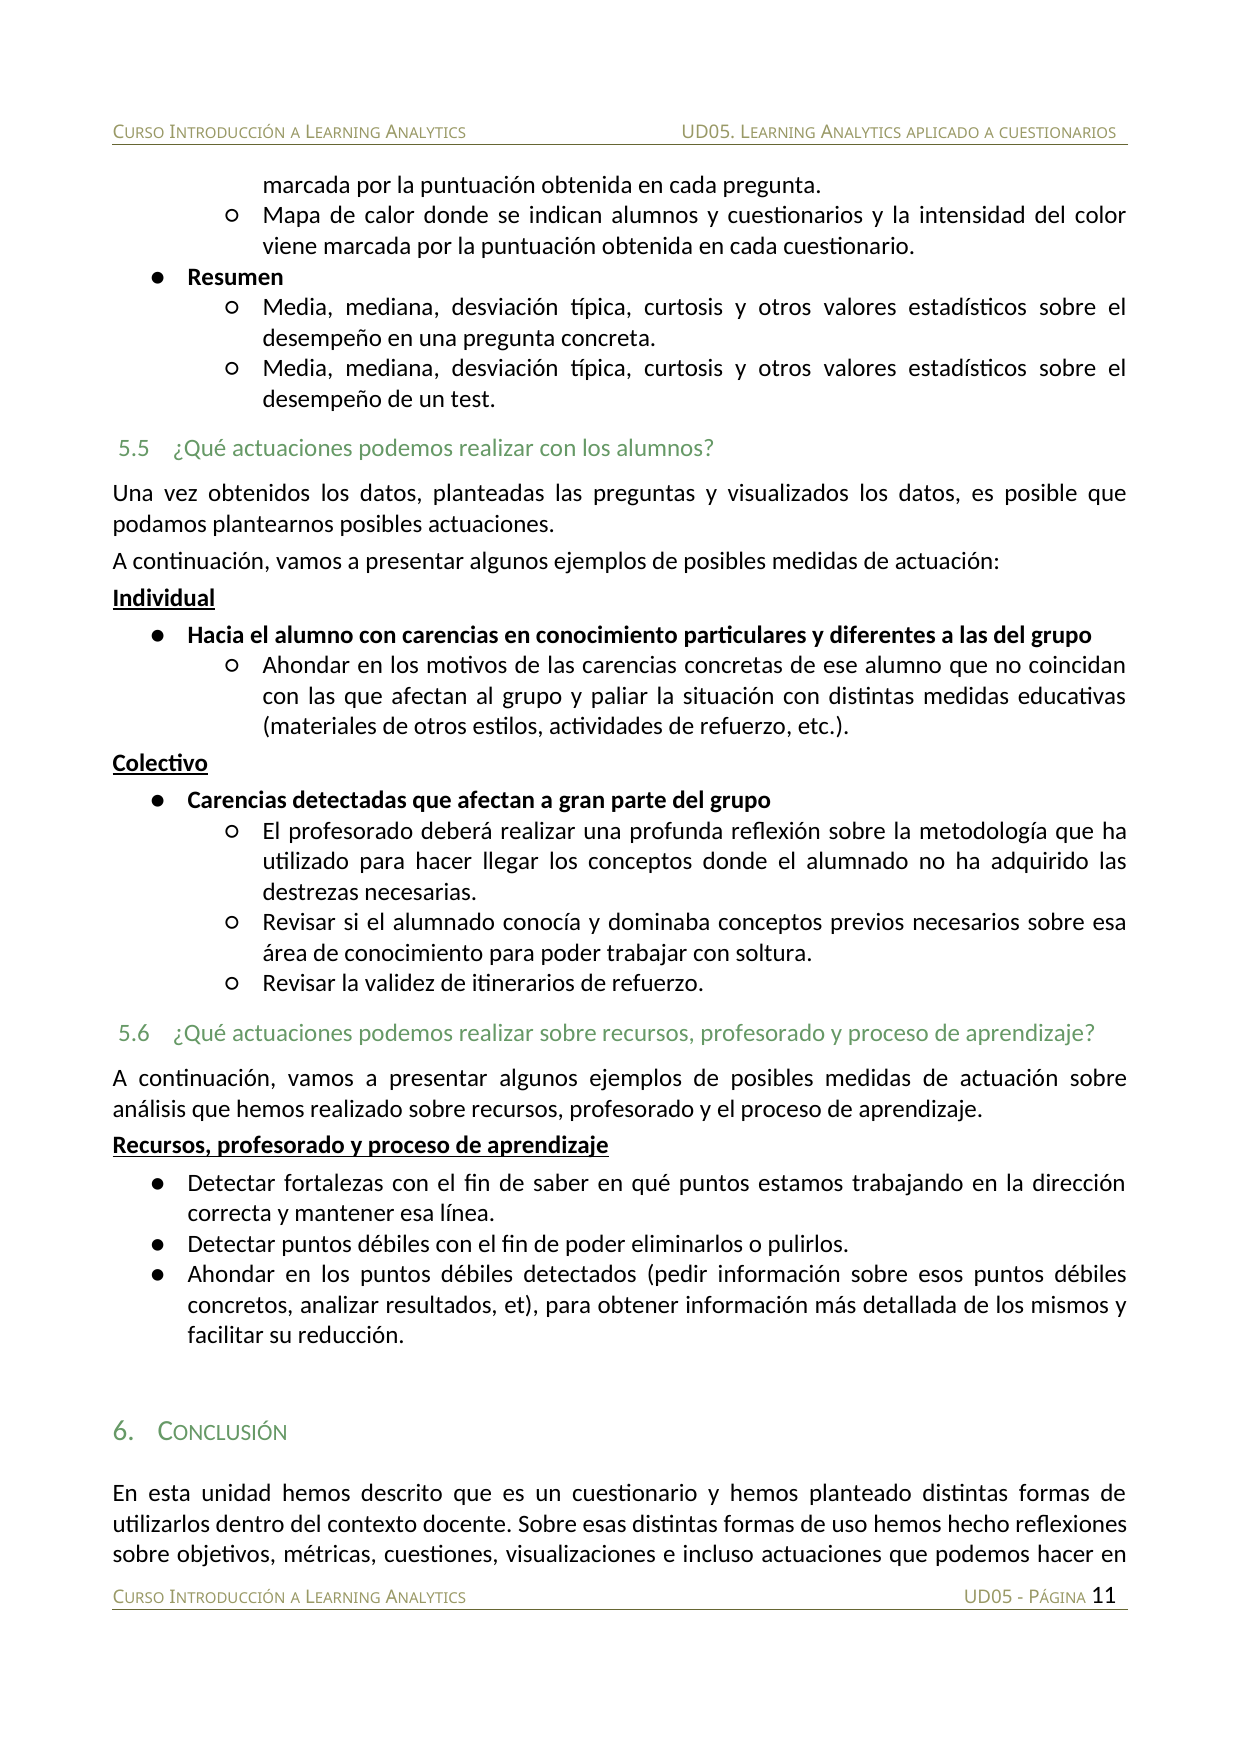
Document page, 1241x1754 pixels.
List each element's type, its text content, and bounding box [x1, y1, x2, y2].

text Individual [112, 582, 1128, 612]
text A continuación, vamos a presentar algunos ejemplos de posibles medidas de actuación sobre análisis que hemos realizado sobre recursos, profesorado y el proceso de aprendizaje. [112, 1062, 1128, 1123]
list marcada por la puntuación obtenida en cada pregunta. [225, 169, 1128, 199]
list Ahondar en los puntos débiles detectados (pedir información sobre esos puntos débiles concretos, analizar resultados, et), para obtener información más detallada de los mismos y facilitar su reducción. [150, 1258, 1128, 1350]
text En esta unidad hemos descrito que es un cuestionario y hemos planteado distintas formas de utilizarlos dentro del contexto docente. Sobre esas distintas formas de uso hemos hecho reflexiones sobre objetivos, métricas, cuestiones, visualizaciones e incluso actuaciones que podemos hacer en [112, 1477, 1128, 1569]
list Ahondar en los motivos de las carencias concretas de ese alumno que no coincidan con las que afectan al grupo y paliar la situación con distintas medidas educativas (materiales de otros estilos, actividades de refuerzo, etc.). [225, 649, 1128, 741]
list Mapa de calor donde se indican alumnos y cuestionarios y la intensidad del color viene marcada por la puntuación obtenida en cada cuestionario. [225, 199, 1128, 261]
text Una vez obtenidos los datos, planteadas las preguntas y visualizados los datos, es posible que podamos plantearnos posibles actuaciones. [112, 477, 1128, 538]
list Detectar puntos débiles con el fin de poder eliminarlos o pulirlos. [150, 1228, 1128, 1258]
text A continuación, vamos a presentar algunos ejemplos de posibles medidas de actuación: [112, 545, 1128, 575]
subtitle ¿Qué actuaciones podemos realizar con los alumnos? [112, 432, 1128, 463]
list Resumen [150, 261, 1128, 291]
list Revisar la validez de itinerarios de refuerzo. [225, 967, 1128, 998]
list Revisar si el alumnado conocía y dominaba conceptos previos necesarios sobre esa área de conocimiento para poder trabajar con soltura. [225, 906, 1128, 967]
list Media, mediana, desviación típica, curtosis y otros valores estadísticos sobre el desempeño en una pregunta concreta. [225, 291, 1128, 352]
subtitle Conclusión [112, 1412, 1128, 1447]
list El profesorado deberá realizar una profunda reflexión sobre la metodología que ha utilizado para hacer llegar los conceptos donde el alumnado no ha adquirido las destrezas necesarias. [225, 815, 1128, 906]
list Detectar fortalezas con el fin de saber en qué puntos estamos trabajando en la dirección correcta y mantener esa línea. [150, 1167, 1128, 1228]
text Recursos, profesorado y proceso de aprendizaje [112, 1130, 1128, 1160]
subtitle ¿Qué actuaciones podemos realizar sobre recursos, profesorado y proceso de aprendizaje? [112, 1017, 1128, 1047]
text Colectivo [112, 747, 1128, 778]
list Carencias detectadas que afectan a gran parte del grupo [150, 784, 1128, 815]
list Hacia el alumno con carencias en conocimiento particulares y diferentes a las del grupo [150, 619, 1128, 649]
list Media, mediana, desviación típica, curtosis y otros valores estadísticos sobre el desempeño de un test. [225, 352, 1128, 413]
